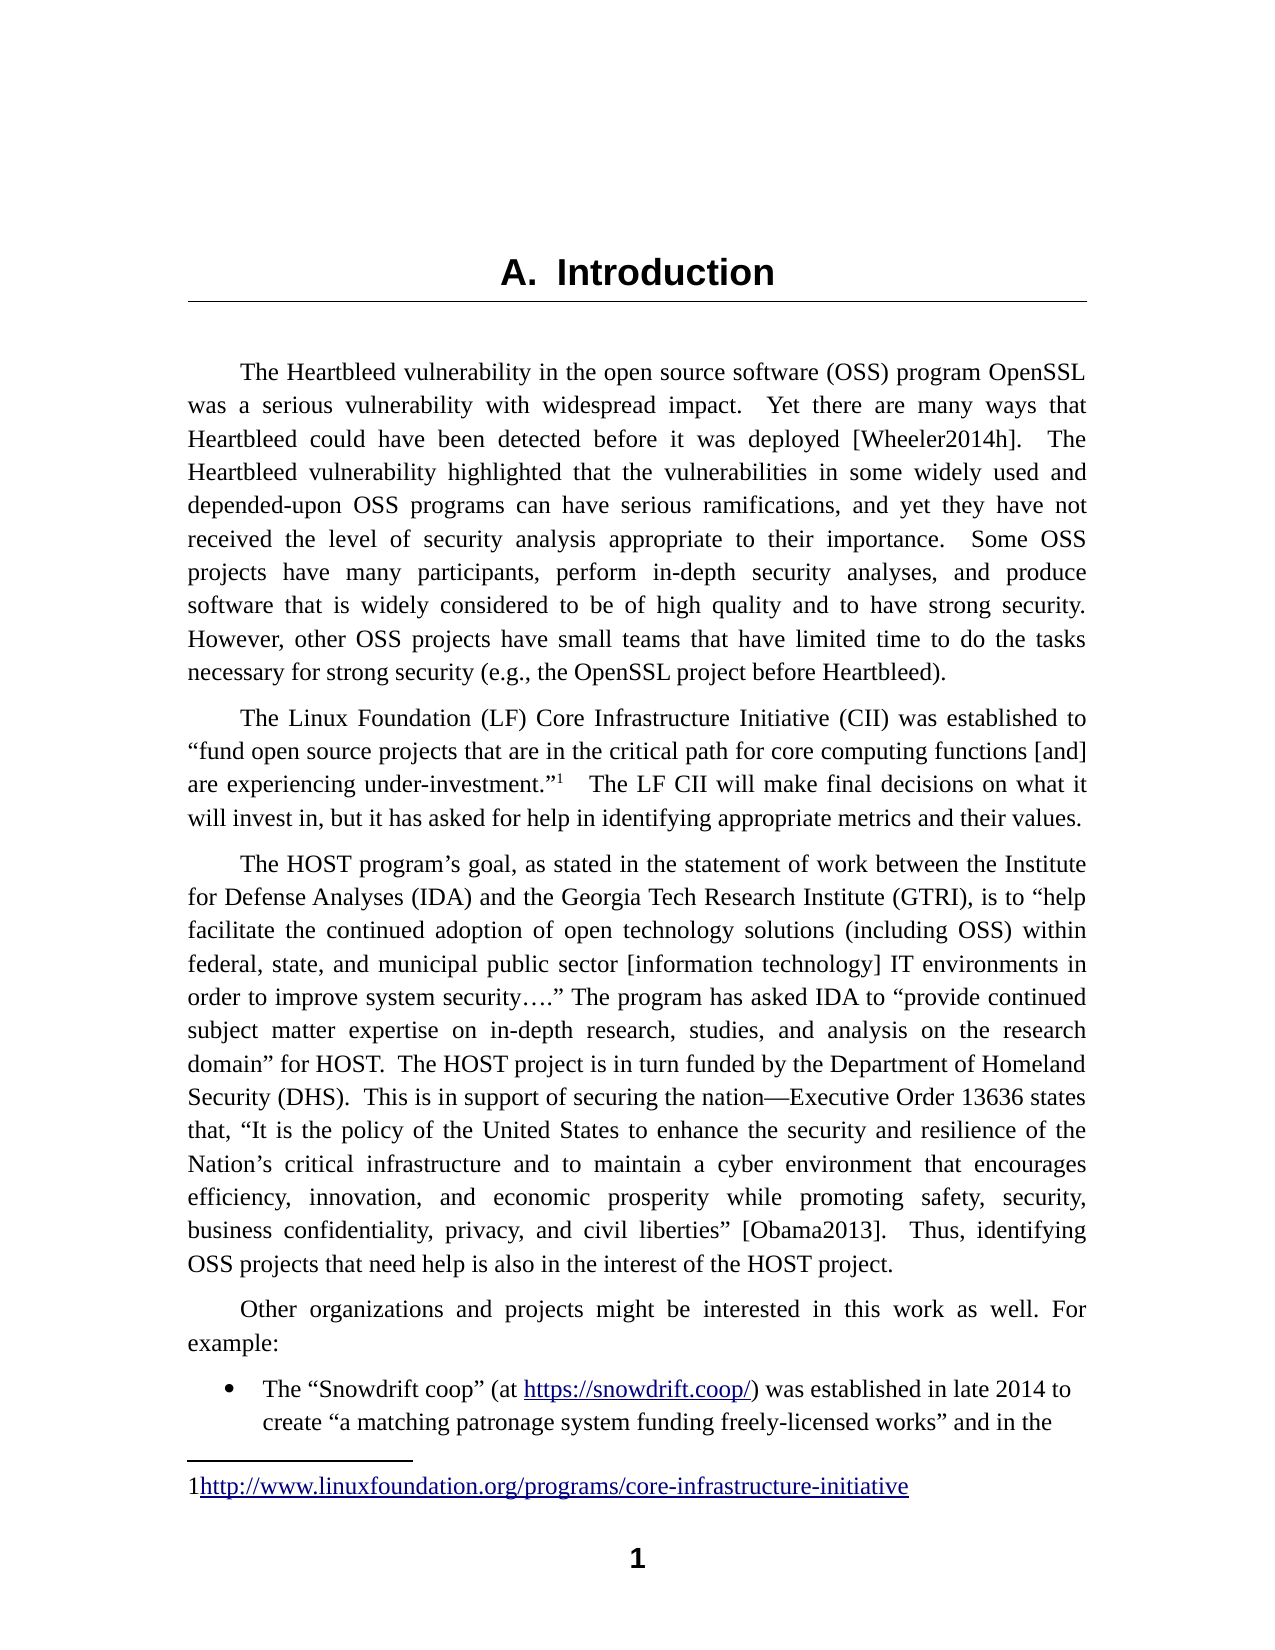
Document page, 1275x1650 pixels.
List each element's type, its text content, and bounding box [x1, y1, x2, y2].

text The HOST program’s goal, as stated in the statement of work between the Institute for Defense Analyses (IDA) and the Georgia Tech Research Institute (GTRI), is to “help facilitate the continued adoption of open technology solutions (including OSS) within federal, state, and municipal public sector [information technology] IT environments in order to improve system security….” The program has asked IDA to “provide continued subject matter expertise on in-depth research, studies, and analysis on the research domain” for HOST. The HOST project is in turn funded by the Department of Homeland Security (DHS). This is in support of securing the nation—Executive Order 13636 states that, “It is the policy of the United States to enhance the security and resilience of the Nation’s critical infrastructure and to maintain a cyber environment that encourages efficiency, innovation, and economic prosperity while promoting safety, security, business confidentiality, privacy, and civil liberties” [Obama2013]. Thus, identifying OSS projects that need help is also in the interest of the HOST project. [187, 844, 1087, 1277]
text http://www.linuxfoundation.org/programs/core-infrastructure-initiative [187, 1467, 1087, 1500]
text The Heartbleed vulnerability in the open source software (OSS) program OpenSSL was a serious vulnerability with widespread impact. Yet there are many ways that Heartbleed could have been detected before it was deployed [Wheeler2014h]. The Heartbleed vulnerability highlighted that the vulnerabilities in some widely used and depended-upon OSS programs can have serious ramifications, and yet they have not received the level of security analysis appropriate to their importance. Some OSS projects have many participants, perform in-depth security analyses, and produce software that is widely considered to be of high quality and to have strong security. However, other OSS projects have small teams that have limited time to do the tasks necessary for strong security (e.g., the OpenSSL project before Heartbleed). [187, 352, 1087, 686]
text The Linux Foundation (LF) Core Infrastructure Initiative (CII) was established to “fund open source projects that are in the critical path for core computing functions [and] are experiencing under-investment.” The LF CII will make final decisions on what it will invest in, but it has asked for help in identifying appropriate metrics and their values. [187, 698, 1087, 832]
text Other organizations and projects might be interested in this work as well. For example: [187, 1290, 1087, 1357]
subtitle Introduction [187, 250, 1087, 302]
list The “Snowdrift coop” (at https://snowdrift.coop/) was established in late 2014 to create “a matching patronage system funding freely-licensed works” and in the [225, 1369, 1087, 1436]
